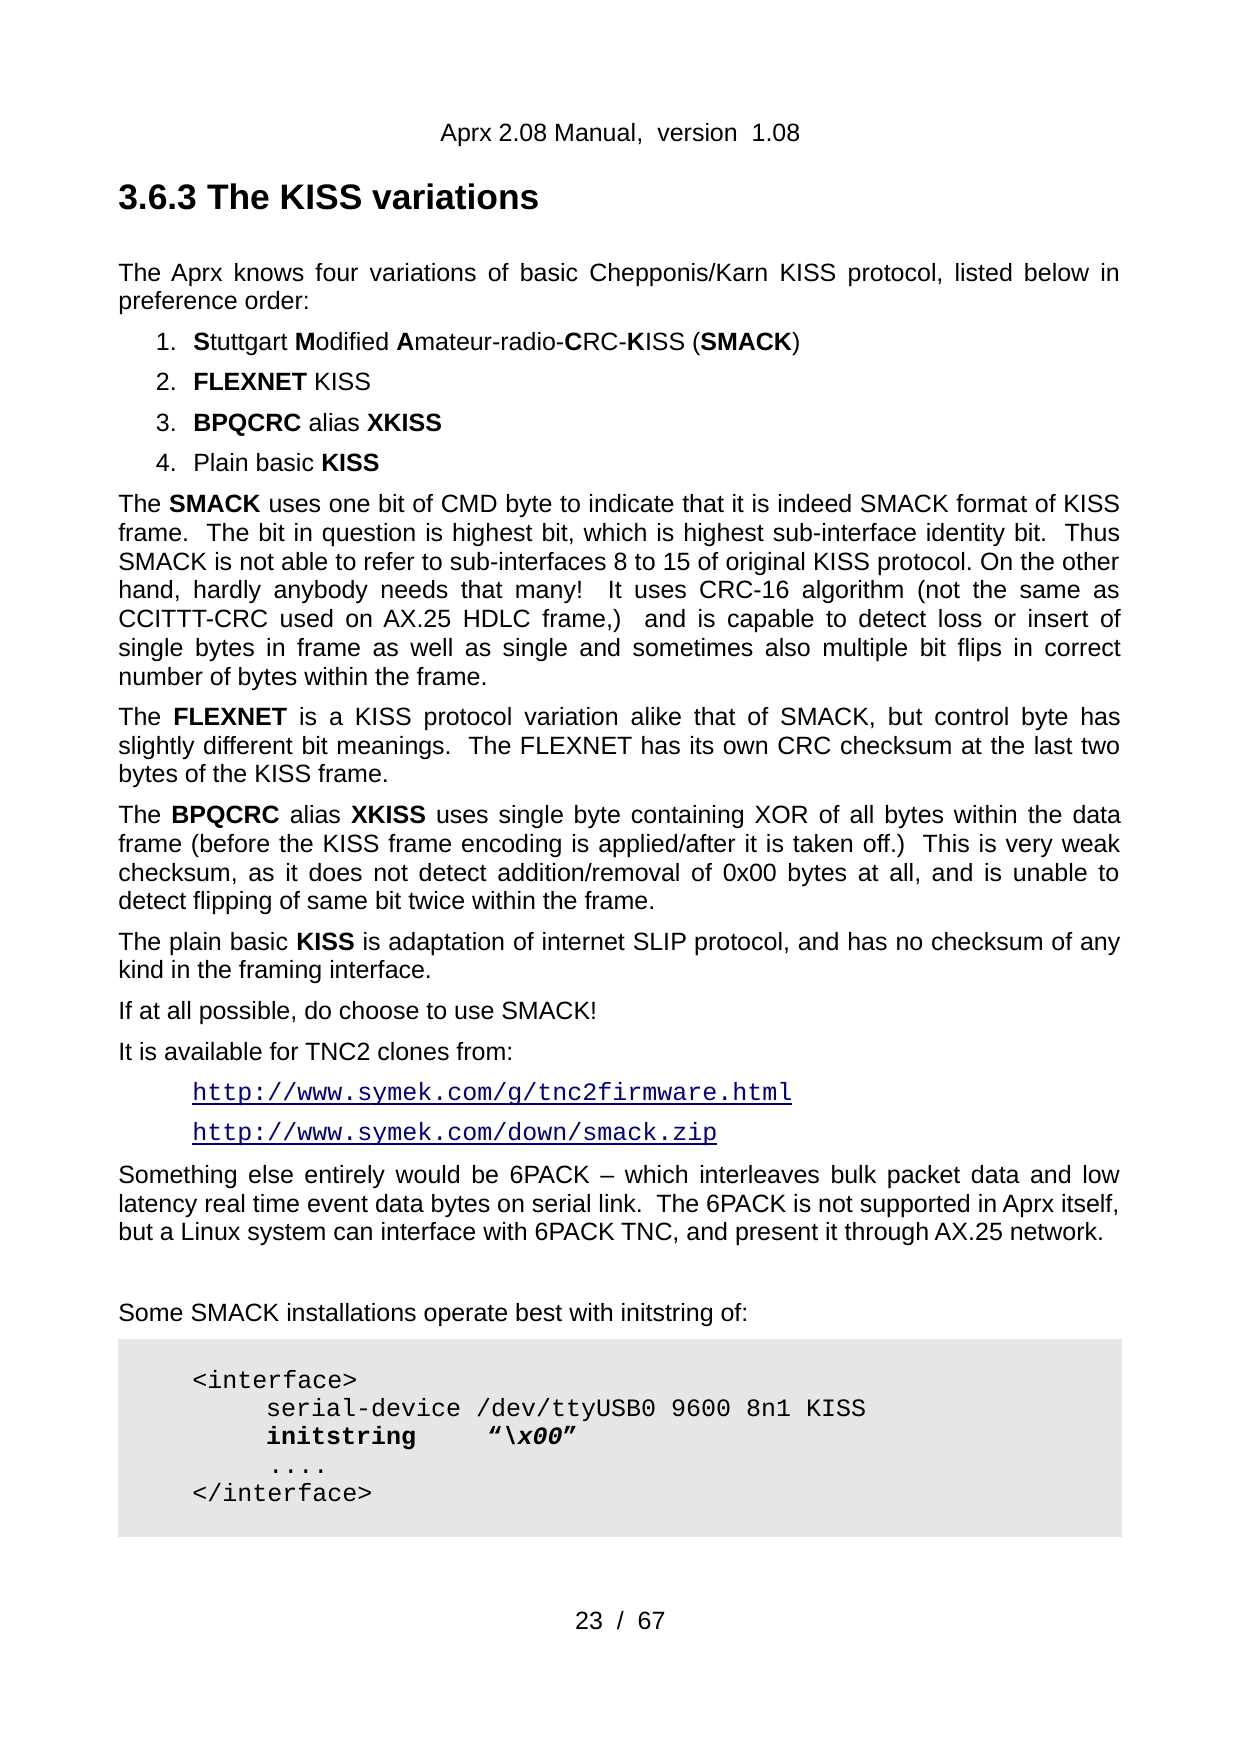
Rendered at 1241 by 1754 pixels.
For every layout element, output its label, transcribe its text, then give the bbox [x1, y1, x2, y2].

text Something else entirely would be 6PACK – which interleaves bulk packet data and low latency real time event data bytes on serial link. The 6PACK is not supported in Aprx itself, but a Linux system can interface with 6PACK TNC, and present it through AX.25 network. [118, 1160, 1122, 1246]
list FLEXNET KISS [156, 367, 1122, 396]
text The FLEXNET is a KISS protocol variation alike that of SMACK, but control byte has slightly different bit meanings. The FLEXNET has its own CRC checksum at the last two bytes of the KISS frame. [118, 702, 1122, 788]
text http://www.symek.com/down/smack.zip [192, 1120, 1122, 1148]
list Plain basic KISS [156, 448, 1122, 477]
subtitle The KISS variations [118, 176, 1122, 217]
text <interface> [118, 1367, 1122, 1396]
list BPQCRC alias XKISS [156, 408, 1122, 437]
text The BPQCRC alias XKISS uses single byte containing XOR of all bytes within the data frame (before the KISS frame encoding is applied/after it is taken off.) This is very weak checksum, as it does not detect addition/removal of 0x00 bytes at all, and is unable to detect flipping of same bit twice within the frame. [118, 800, 1122, 915]
text Some SMACK installations operate best with initstring of: [118, 1298, 1122, 1327]
text </interface> [118, 1481, 1122, 1509]
list Stuttgart Modified Amateur-radio-CRC-KISS (SMACK) [156, 327, 1122, 356]
text The plain basic KISS is adaptation of internet SLIP protocol, and has no checksum of any kind in the framing interface. [118, 927, 1122, 984]
text It is available for TNC2 clones from: [118, 1037, 1122, 1065]
text The Aprx knows four variations of basic Chepponis/Karn KISS protocol, listed below in preference order: [118, 258, 1122, 315]
text The SMACK uses one bit of CMD byte to indicate that it is indeed SMACK format of KISS frame. The bit in question is highest bit, which is highest sub-interface identity bit. Thus SMACK is not able to refer to sub-interfaces 8 to 15 of original KISS protocol. On the other hand, hardly anybody needs that many! It uses CRC-16 algorithm (not the same as CCITTT-CRC used on AX.25 HDLC frame,) and is capable to detect loss or insert of single bytes in frame as well as single and sometimes also multiple bit flips in correct number of bytes within the frame. [118, 489, 1122, 690]
text If at all possible, do choose to use SMACK! [118, 996, 1122, 1025]
text serial-device /dev/ttyUSB0 9600 8n1 KISS initstring “\x00” .... [118, 1396, 1122, 1481]
text http://www.symek.com/g/tnc2firmware.html [118, 1077, 1122, 1108]
